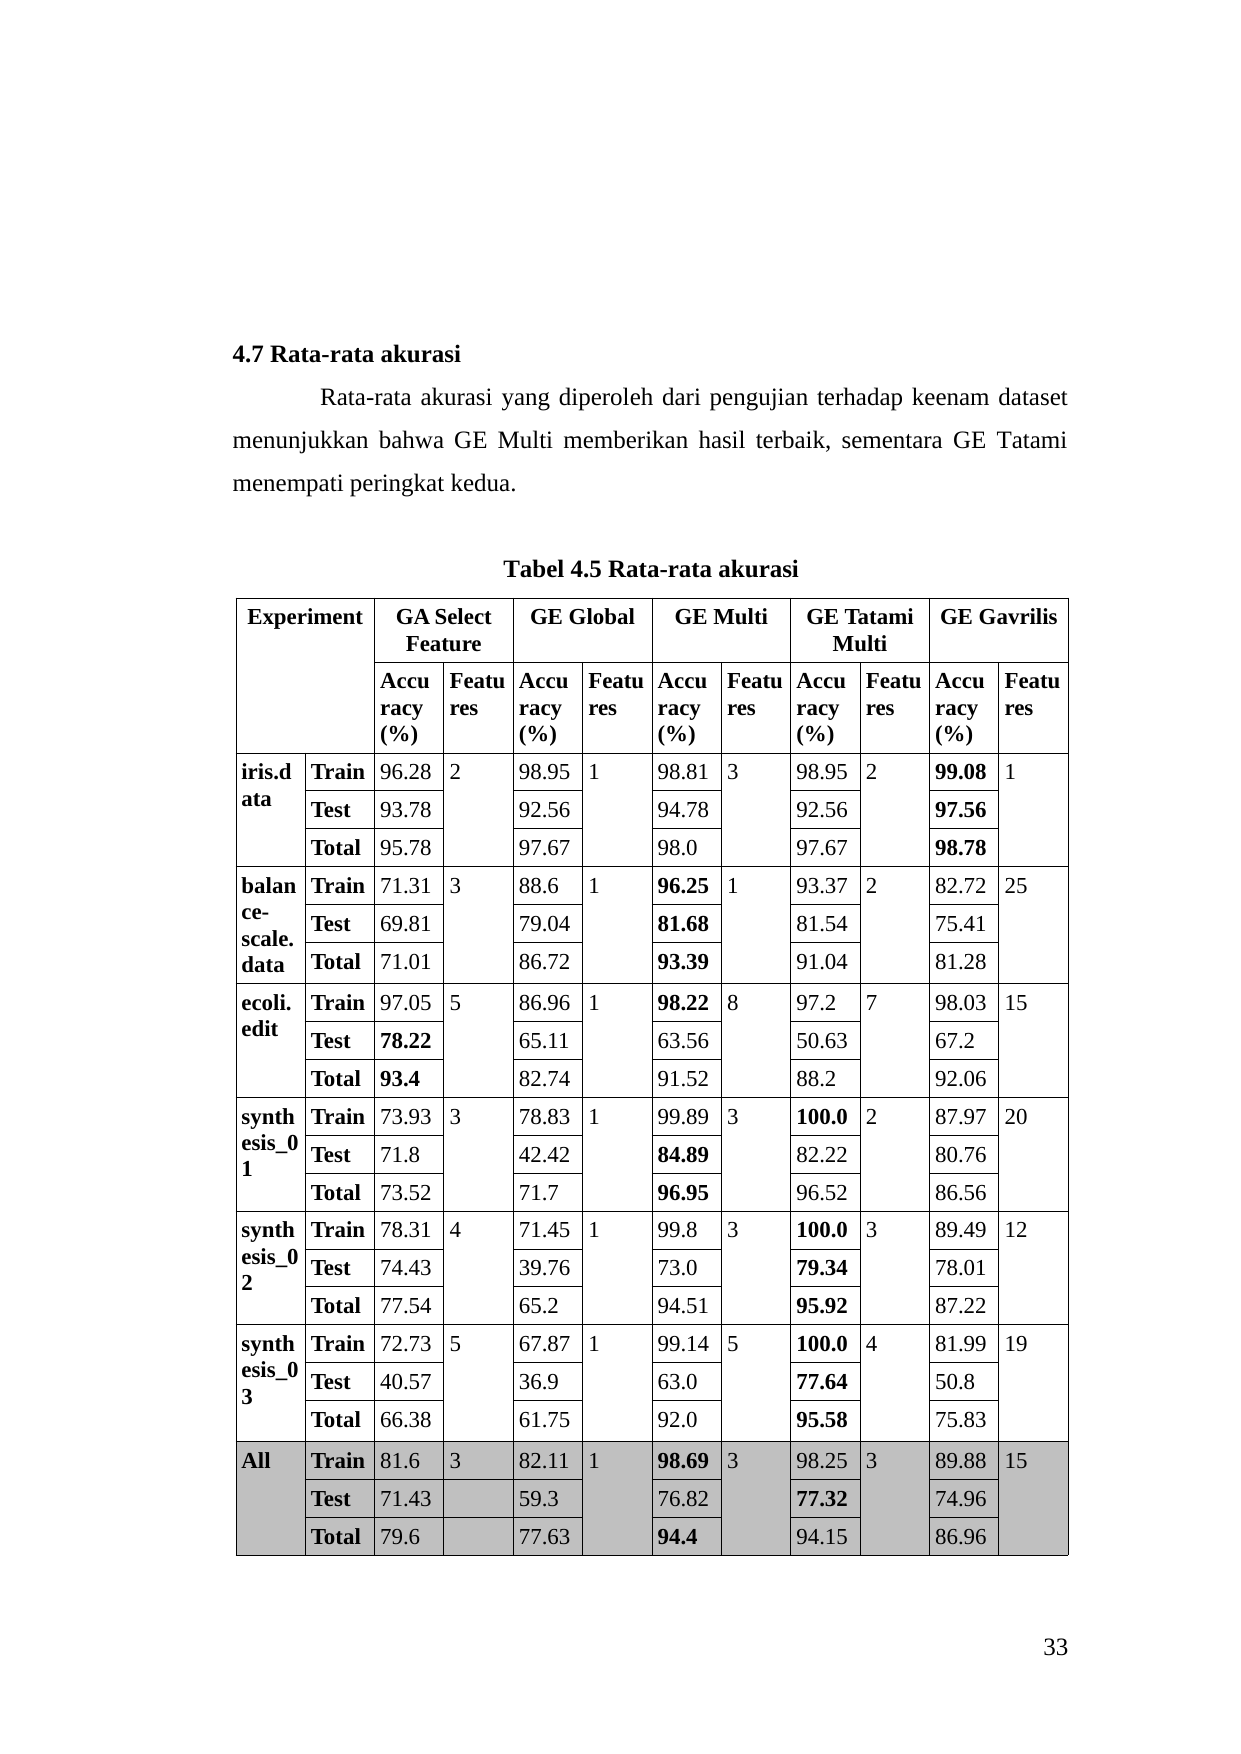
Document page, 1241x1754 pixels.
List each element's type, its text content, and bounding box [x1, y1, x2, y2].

table_cell Train [306, 1325, 374, 1362]
table_cell synthesis_01 [237, 1098, 305, 1211]
table_cell 79.6 [375, 1518, 443, 1555]
table_cell 88.2 [791, 1060, 860, 1097]
table_cell 78.01 [930, 1250, 998, 1286]
table_cell 3 [861, 1442, 929, 1555]
table_cell 98.69 [653, 1442, 721, 1479]
table_cell 1 [583, 867, 652, 983]
table_cell Total [306, 943, 374, 983]
table_cell 1 [583, 984, 652, 1097]
table_cell 63.56 [653, 1022, 721, 1059]
table_cell 69.81 [375, 905, 443, 942]
table_cell 81.6 [375, 1442, 443, 1479]
table_cell 78.83 [514, 1098, 582, 1135]
table_cell 1 [583, 754, 652, 866]
table_cell 97.67 [791, 829, 860, 866]
table_cell 1 [583, 1442, 652, 1555]
table_cell Total [306, 1401, 374, 1441]
table_cell 86.96 [514, 984, 582, 1021]
table_cell synthesis_03 [237, 1325, 305, 1441]
table_cell Features [444, 663, 513, 752]
table_cell 92.56 [791, 791, 860, 828]
table_cell 82.22 [791, 1136, 860, 1173]
table_cell 94.15 [791, 1518, 860, 1555]
table_cell 91.04 [791, 943, 860, 983]
table_cell 71.8 [375, 1136, 443, 1173]
table_cell 98.22 [653, 984, 721, 1021]
table_cell 74.96 [930, 1480, 998, 1517]
table_cell 100.0 [791, 1098, 860, 1135]
table_cell 91.52 [653, 1060, 721, 1097]
table_cell 1 [583, 1098, 652, 1211]
table_cell 50.8 [930, 1363, 998, 1400]
table_cell 78.22 [375, 1022, 443, 1059]
table_cell Features [861, 663, 929, 752]
table_cell 3 [722, 754, 790, 866]
table_cell Test [306, 1363, 374, 1400]
table_cell 93.4 [375, 1060, 443, 1097]
table_cell Train [306, 1212, 374, 1248]
table_cell 71.43 [375, 1480, 443, 1517]
table_cell Test [306, 1022, 374, 1059]
table_cell 95.92 [791, 1287, 860, 1324]
table_cell 100.0 [791, 1325, 860, 1362]
table_cell 71.7 [514, 1174, 582, 1211]
table_header GA Select Feature [375, 599, 513, 662]
table_cell 65.11 [514, 1022, 582, 1059]
table_cell 72.73 [375, 1325, 443, 1362]
table_cell Accuracy (%) [375, 663, 443, 752]
table_cell 20 [999, 1098, 1068, 1211]
table_cell Total [306, 829, 374, 866]
table_cell 98.03 [930, 984, 998, 1021]
table_cell 89.49 [930, 1212, 998, 1248]
table_cell 93.39 [653, 943, 721, 983]
table_cell 99.08 [930, 754, 998, 790]
table_cell 97.05 [375, 984, 443, 1021]
table_cell 79.04 [514, 905, 582, 942]
table_cell All [237, 1442, 305, 1555]
table_cell 95.58 [791, 1401, 860, 1441]
table_cell 98.95 [791, 754, 860, 790]
table_cell 19 [999, 1325, 1068, 1441]
table_cell Features [722, 663, 790, 752]
table_cell 5 [444, 1325, 513, 1441]
table_cell 97.67 [514, 829, 582, 866]
table_cell 86.96 [930, 1518, 998, 1555]
table_cell Total [306, 1518, 374, 1555]
table_cell Features [999, 663, 1068, 752]
table_cell 99.8 [653, 1212, 721, 1248]
table_cell 71.31 [375, 867, 443, 904]
table_cell 100.0 [791, 1212, 860, 1248]
table_cell Total [306, 1060, 374, 1097]
table_cell 4 [444, 1212, 513, 1324]
table_cell Accuracy (%) [514, 663, 582, 752]
table_cell 1 [583, 1325, 652, 1441]
table_cell Total [306, 1174, 374, 1211]
table_cell 8 [722, 984, 790, 1097]
table_cell Test [306, 791, 374, 828]
table_cell Test [306, 905, 374, 942]
table_cell 98.25 [791, 1442, 860, 1479]
table_cell 15 [999, 1442, 1068, 1555]
table_cell 96.52 [791, 1174, 860, 1211]
table_cell 97.56 [930, 791, 998, 828]
table_cell Train [306, 867, 374, 904]
table_cell Train [306, 984, 374, 1021]
table_cell 12 [999, 1212, 1068, 1324]
subtitle Rata-rata akurasi [232, 339, 1068, 367]
table_cell 88.6 [514, 867, 582, 904]
table_cell 1 [722, 867, 790, 983]
table_cell 75.41 [930, 905, 998, 942]
table_cell 5 [444, 984, 513, 1097]
table_cell 94.51 [653, 1287, 721, 1324]
table_cell 7 [861, 984, 929, 1097]
table_cell 1 [999, 754, 1068, 866]
table_cell ecoli.edit [237, 984, 305, 1097]
table_cell 81.68 [653, 905, 721, 942]
table_cell 75.83 [930, 1401, 998, 1441]
table_cell 82.72 [930, 867, 998, 904]
table_cell 1 [583, 1212, 652, 1324]
table_cell 99.14 [653, 1325, 721, 1362]
text Rata-rata akurasi yang diperoleh dari pengujian terhadap keenam dataset menunjukkan bahwa GE Multi memberikan hasil terbaik, sementara GE Tatami menempati peringkat kedua. [232, 382, 1068, 497]
table_cell 3 [722, 1442, 790, 1555]
table_cell Train [306, 1442, 374, 1479]
table_cell 74.43 [375, 1250, 443, 1286]
table_cell 99.89 [653, 1098, 721, 1135]
table_cell 39.76 [514, 1250, 582, 1286]
table_cell 77.64 [791, 1363, 860, 1400]
table_cell 96.28 [375, 754, 443, 790]
table_cell 3 [722, 1098, 790, 1211]
table_header GE Multi [653, 599, 790, 662]
table_cell Train [306, 1098, 374, 1135]
table_cell 92.06 [930, 1060, 998, 1097]
table_cell Accuracy (%) [930, 663, 998, 752]
table_cell 97.2 [791, 984, 860, 1021]
text Tabel 4.5 Rata-rata akurasi [232, 554, 1068, 583]
table_cell 2 [444, 754, 513, 866]
table_cell 61.75 [514, 1401, 582, 1441]
table_cell 25 [999, 867, 1068, 983]
table_header GE Tatami Multi [791, 599, 929, 662]
table_cell 94.4 [653, 1518, 721, 1555]
table_cell 89.88 [930, 1442, 998, 1479]
table_cell 82.74 [514, 1060, 582, 1097]
table_cell 66.38 [375, 1401, 443, 1441]
table_cell 92.0 [653, 1401, 721, 1441]
table_cell 86.56 [930, 1174, 998, 1211]
table_header GE Gavrilis [930, 599, 1068, 662]
table_cell [444, 1480, 513, 1517]
table_cell 87.97 [930, 1098, 998, 1135]
table_cell 2 [861, 867, 929, 983]
table_cell 3 [444, 1442, 513, 1479]
table_cell 36.9 [514, 1363, 582, 1400]
table_cell 73.93 [375, 1098, 443, 1135]
table_cell 94.78 [653, 791, 721, 828]
table_cell 82.11 [514, 1442, 582, 1479]
table_cell 3 [444, 867, 513, 983]
table_cell 77.63 [514, 1518, 582, 1555]
table_cell 67.2 [930, 1022, 998, 1059]
table_cell 81.99 [930, 1325, 998, 1362]
table_cell 86.72 [514, 943, 582, 983]
table_cell 76.82 [653, 1480, 721, 1517]
table_cell 98.78 [930, 829, 998, 866]
table_header GE Global [514, 599, 652, 662]
table_cell 42.42 [514, 1136, 582, 1173]
table_cell 77.54 [375, 1287, 443, 1324]
table_cell 79.34 [791, 1250, 860, 1286]
table_cell balance-scale.data [237, 867, 305, 983]
table_cell 84.89 [653, 1136, 721, 1173]
table_cell 15 [999, 984, 1068, 1097]
table_cell 95.78 [375, 829, 443, 866]
table_cell Test [306, 1250, 374, 1286]
table_cell 98.95 [514, 754, 582, 790]
table_cell synthesis_02 [237, 1212, 305, 1324]
table_cell 4 [861, 1325, 929, 1441]
table_cell iris.data [237, 754, 305, 866]
table_cell 3 [861, 1212, 929, 1324]
table_cell 63.0 [653, 1363, 721, 1400]
table_cell 3 [444, 1098, 513, 1211]
table_cell 2 [861, 754, 929, 866]
table_cell 92.56 [514, 791, 582, 828]
table_cell 71.01 [375, 943, 443, 983]
table_cell 80.76 [930, 1136, 998, 1173]
table_cell 2 [861, 1098, 929, 1211]
table_cell 3 [722, 1212, 790, 1324]
table_cell Features [583, 663, 652, 752]
table_cell 73.52 [375, 1174, 443, 1211]
table_cell 81.54 [791, 905, 860, 942]
table_cell 93.78 [375, 791, 443, 828]
table_cell 40.57 [375, 1363, 443, 1400]
table_cell 50.63 [791, 1022, 860, 1059]
table_cell 96.25 [653, 867, 721, 904]
table_cell 98.81 [653, 754, 721, 790]
table_cell 93.37 [791, 867, 860, 904]
table_cell 65.2 [514, 1287, 582, 1324]
table_cell Test [306, 1480, 374, 1517]
table_cell 87.22 [930, 1287, 998, 1324]
table_cell 98.0 [653, 829, 721, 866]
table_cell [444, 1518, 513, 1555]
table_cell 77.32 [791, 1480, 860, 1517]
table_cell 78.31 [375, 1212, 443, 1248]
table_cell 59.3 [514, 1480, 582, 1517]
table_cell 5 [722, 1325, 790, 1441]
table_cell 73.0 [653, 1250, 721, 1286]
table_cell Accuracy (%) [653, 663, 721, 752]
table_cell 71.45 [514, 1212, 582, 1248]
table_cell Total [306, 1287, 374, 1324]
table_cell 81.28 [930, 943, 998, 983]
table_cell Accuracy (%) [791, 663, 860, 752]
table_cell Test [306, 1136, 374, 1173]
table_cell Train [306, 754, 374, 790]
table_cell 67.87 [514, 1325, 582, 1362]
table_cell 96.95 [653, 1174, 721, 1211]
table_header Experiment [237, 599, 374, 752]
